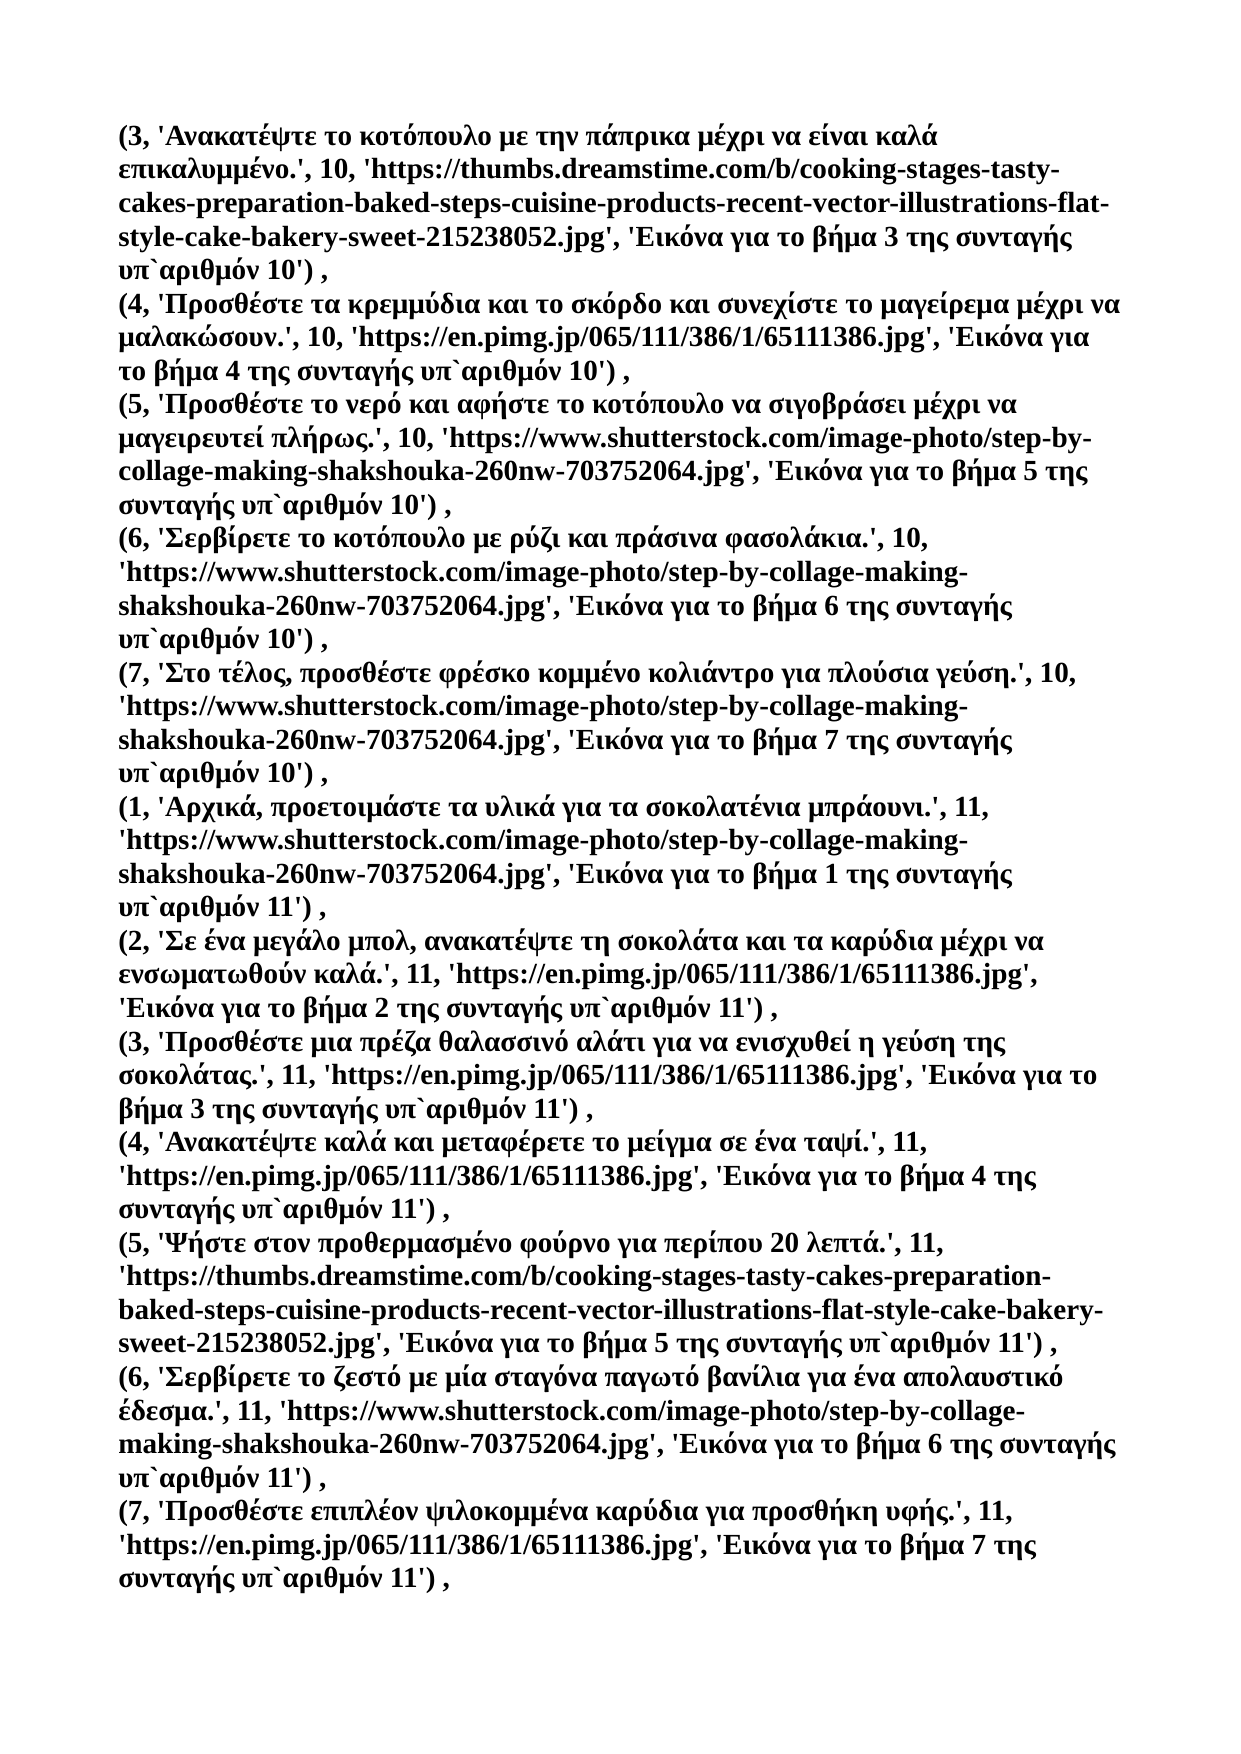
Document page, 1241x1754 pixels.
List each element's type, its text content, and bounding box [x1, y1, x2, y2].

text (3, 'Ανακατέψτε το κοτόπουλο με την πάπρικα μέχρι να είναι καλά επικαλυμμένο.', 10, 'https://thumbs.dreamstime.com/b/cooking-stages-tasty-cakes-preparation-baked-steps-cuisine-products-recent-vector-illustrations-flat-style-cake-bakery-sweet-215238052.jpg', 'Εικόνα για το βήμα 3 της συνταγής υπ`αριθμόν 10') , [118, 118, 1122, 286]
text (7, 'Στο τέλος, προσθέστε φρέσκο κομμένο κολιάντρο για πλούσια γεύση.', 10, 'https://www.shutterstock.com/image-photo/step-by-collage-making-shakshouka-260nw-703752064.jpg', 'Εικόνα για το βήμα 7 της συνταγής υπ`αριθμόν 10') , [118, 655, 1122, 789]
text (4, 'Προσθέστε τα κρεμμύδια και το σκόρδο και συνεχίστε το μαγείρεμα μέχρι να μαλακώσουν.', 10, 'https://en.pimg.jp/065/111/386/1/65111386.jpg', 'Εικόνα για το βήμα 4 της συνταγής υπ`αριθμόν 10') , [118, 286, 1122, 386]
text (5, 'Προσθέστε το νερό και αφήστε το κοτόπουλο να σιγοβράσει μέχρι να μαγειρευτεί πλήρως.', 10, 'https://www.shutterstock.com/image-photo/step-by-collage-making-shakshouka-260nw-703752064.jpg', 'Εικόνα για το βήμα 5 της συνταγής υπ`αριθμόν 10') , [118, 386, 1122, 521]
text (6, 'Σερβίρετε το κοτόπουλο με ρύζι και πράσινα φασολάκια.', 10, 'https://www.shutterstock.com/image-photo/step-by-collage-making-shakshouka-260nw-703752064.jpg', 'Εικόνα για το βήμα 6 της συνταγής υπ`αριθμόν 10') , [118, 521, 1122, 655]
text (6, 'Σερβίρετε το ζεστό με μία σταγόνα παγωτό βανίλια για ένα απολαυστικό έδεσμα.', 11, 'https://www.shutterstock.com/image-photo/step-by-collage-making-shakshouka-260nw-703752064.jpg', 'Εικόνα για το βήμα 6 της συνταγής υπ`αριθμόν 11') , [118, 1359, 1122, 1493]
text (4, 'Ανακατέψτε καλά και μεταφέρετε το μείγμα σε ένα ταψί.', 11, 'https://en.pimg.jp/065/111/386/1/65111386.jpg', 'Εικόνα για το βήμα 4 της συνταγής υπ`αριθμόν 11') , [118, 1124, 1122, 1225]
text (1, 'Αρχικά, προετοιμάστε τα υλικά για τα σοκολατένια μπράουνι.', 11, 'https://www.shutterstock.com/image-photo/step-by-collage-making-shakshouka-260nw-703752064.jpg', 'Εικόνα για το βήμα 1 της συνταγής υπ`αριθμόν 11') , [118, 789, 1122, 923]
text (3, 'Προσθέστε μια πρέζα θαλασσινό αλάτι για να ενισχυθεί η γεύση της σοκολάτας.', 11, 'https://en.pimg.jp/065/111/386/1/65111386.jpg', 'Εικόνα για το βήμα 3 της συνταγής υπ`αριθμόν 11') , [118, 1024, 1122, 1124]
text (2, 'Σε ένα μεγάλο μπολ, ανακατέψτε τη σοκολάτα και τα καρύδια μέχρι να ενσωματωθούν καλά.', 11, 'https://en.pimg.jp/065/111/386/1/65111386.jpg', 'Εικόνα για το βήμα 2 της συνταγής υπ`αριθμόν 11') , [118, 923, 1122, 1024]
text (7, 'Προσθέστε επιπλέον ψιλοκομμένα καρύδια για προσθήκη υφής.', 11, 'https://en.pimg.jp/065/111/386/1/65111386.jpg', 'Εικόνα για το βήμα 7 της συνταγής υπ`αριθμόν 11') , [118, 1493, 1122, 1594]
text (5, 'Ψήστε στον προθερμασμένο φούρνο για περίπου 20 λεπτά.', 11, 'https://thumbs.dreamstime.com/b/cooking-stages-tasty-cakes-preparation-baked-steps-cuisine-products-recent-vector-illustrations-flat-style-cake-bakery-sweet-215238052.jpg', 'Εικόνα για το βήμα 5 της συνταγής υπ`αριθμόν 11') , [118, 1225, 1122, 1359]
